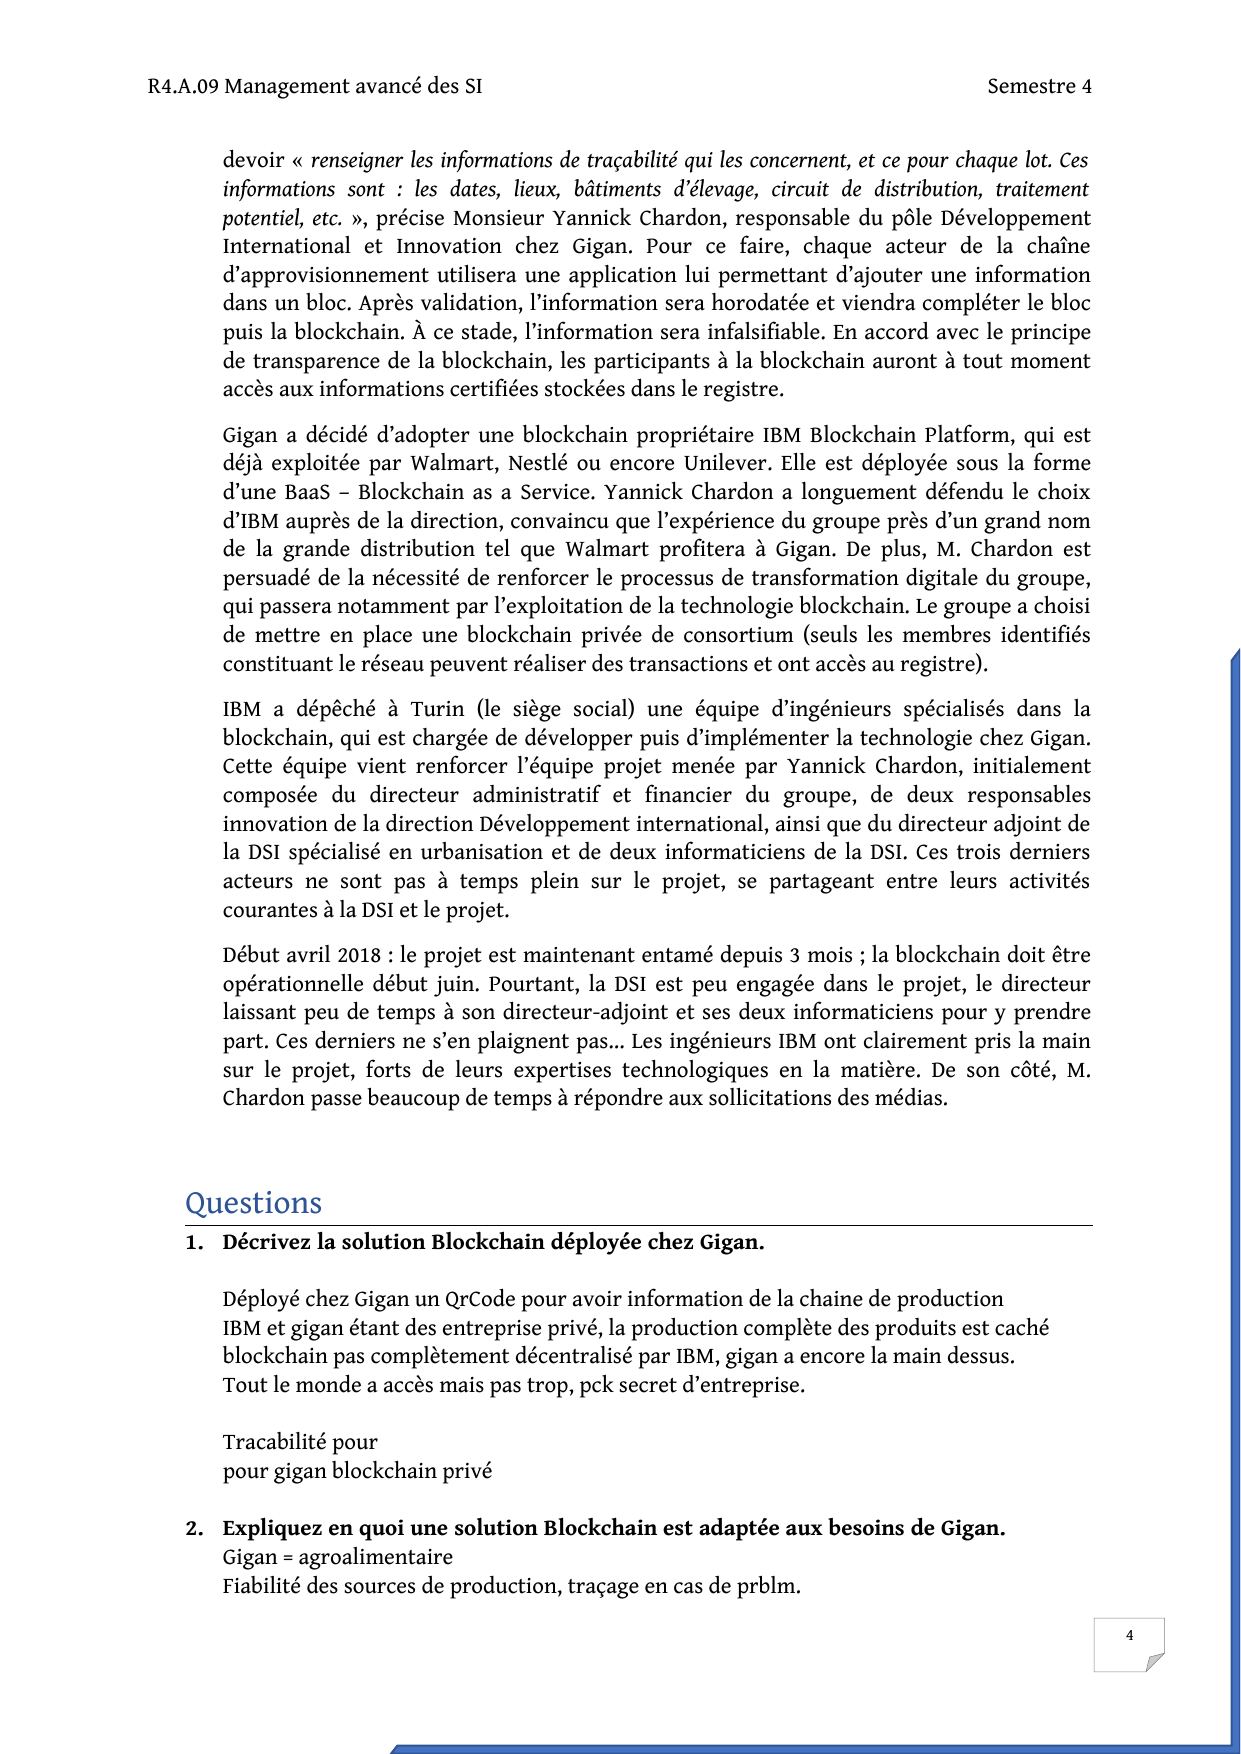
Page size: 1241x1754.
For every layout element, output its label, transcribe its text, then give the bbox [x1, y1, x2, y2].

list IBM et gigan étant des entreprise privé, la production complète des produits est caché [223, 1315, 1093, 1342]
list Décrivez la solution Blockchain déployée chez Gigan. [185, 1229, 1093, 1256]
subtitle Questions [185, 1184, 1093, 1225]
text devoir « renseigner les informations de traçabilité qui les concernent, et ce pour chaque lot. Ces informations sont : les dates, lieux, bâtiments d’élevage, circuit de distribution, traitement potentiel, etc. », précise Monsieur Yannick Chardon, responsable du pôle Développement International et Innovation chez Gigan. Pour ce faire, chaque acteur de la chaîne d’approvisionnement utilisera une application lui permettant d’ajouter une information dans un bloc. Après validation, l’information sera horodatée et viendra compléter le bloc puis la blockchain. À ce stade, l’information sera infalsifiable. En accord avec le principe de transparence de la blockchain, les participants à la blockchain auront à tout moment accès aux informations certifiées stockées dans le registre. [223, 148, 1093, 403]
list Fiabilité des sources de production, traçage en cas de prblm. [223, 1573, 1093, 1599]
list Tout le monde a accès mais pas trop, pck secret d’entreprise. [223, 1372, 1093, 1399]
text IBM a dépêché à Turin (le siège social) une équipe d’ingénieurs spécialisés dans la blockchain, qui est chargée de développer puis d’implémenter la technologie chez Gigan. Cette équipe vient renforcer l’équipe projet menée par Yannick Chardon, initialement composée du directeur administratif et financier du groupe, de deux responsables innovation de la direction Développement international, ainsi que du directeur adjoint de la DSI spécialisé en urbanisation et de deux informaticiens de la DSI. Ces trois derniers acteurs ne sont pas à temps plein sur le projet, se partageant entre leurs activités courantes à la DSI et le projet. [223, 697, 1093, 924]
list Expliquez en quoi une solution Blockchain est adaptée aux besoins de Gigan. [185, 1516, 1093, 1542]
list Déployé chez Gigan un QrCode pour avoir information de la chaine de production [223, 1287, 1093, 1313]
text Gigan a décidé d’adopter une blockchain propriétaire IBM Blockchain Platform, qui est déjà exploitée par Walmart, Nestlé ou encore Unilever. Elle est déployée sous la forme d’une BaaS – Blockchain as a Service. Yannick Chardon a longuement défendu le choix d’IBM auprès de la direction, convaincu que l’expérience du groupe près d’un grand nom de la grande distribution tel que Walmart profitera à Gigan. De plus, M. Chardon est persuadé de la nécessité de renforcer le processus de transformation digitale du groupe, qui passera notamment par l’exploitation de la technologie blockchain. Le groupe a choisi de mettre en place une blockchain privée de consortium (seuls les membres identifiés constituant le réseau peuvent réaliser des transactions et ont accès au registre). [223, 422, 1093, 678]
list pour gigan blockchain privé [223, 1458, 1093, 1485]
text Début avril 2018 : le projet est maintenant entamé depuis 3 mois ; la blockchain doit être opérationnelle début juin. Pourtant, la DSI est peu engagée dans le projet, le directeur laissant peu de temps à son directeur-adjoint et ses deux informaticiens pour y prendre part. Ces derniers ne s’en plaignent pas… Les ingénieurs IBM ont clairement pris la main sur le projet, forts de leurs expertises technologiques en la matière. De son côté, M. Chardon passe beaucoup de temps à répondre aux sollicitations des médias. [223, 942, 1093, 1112]
list blockchain pas complètement décentralisé par IBM, gigan a encore la main dessus. [223, 1344, 1093, 1370]
list Gigan = agroalimentaire [223, 1544, 1093, 1571]
list Tracabilité pour [223, 1430, 1093, 1456]
